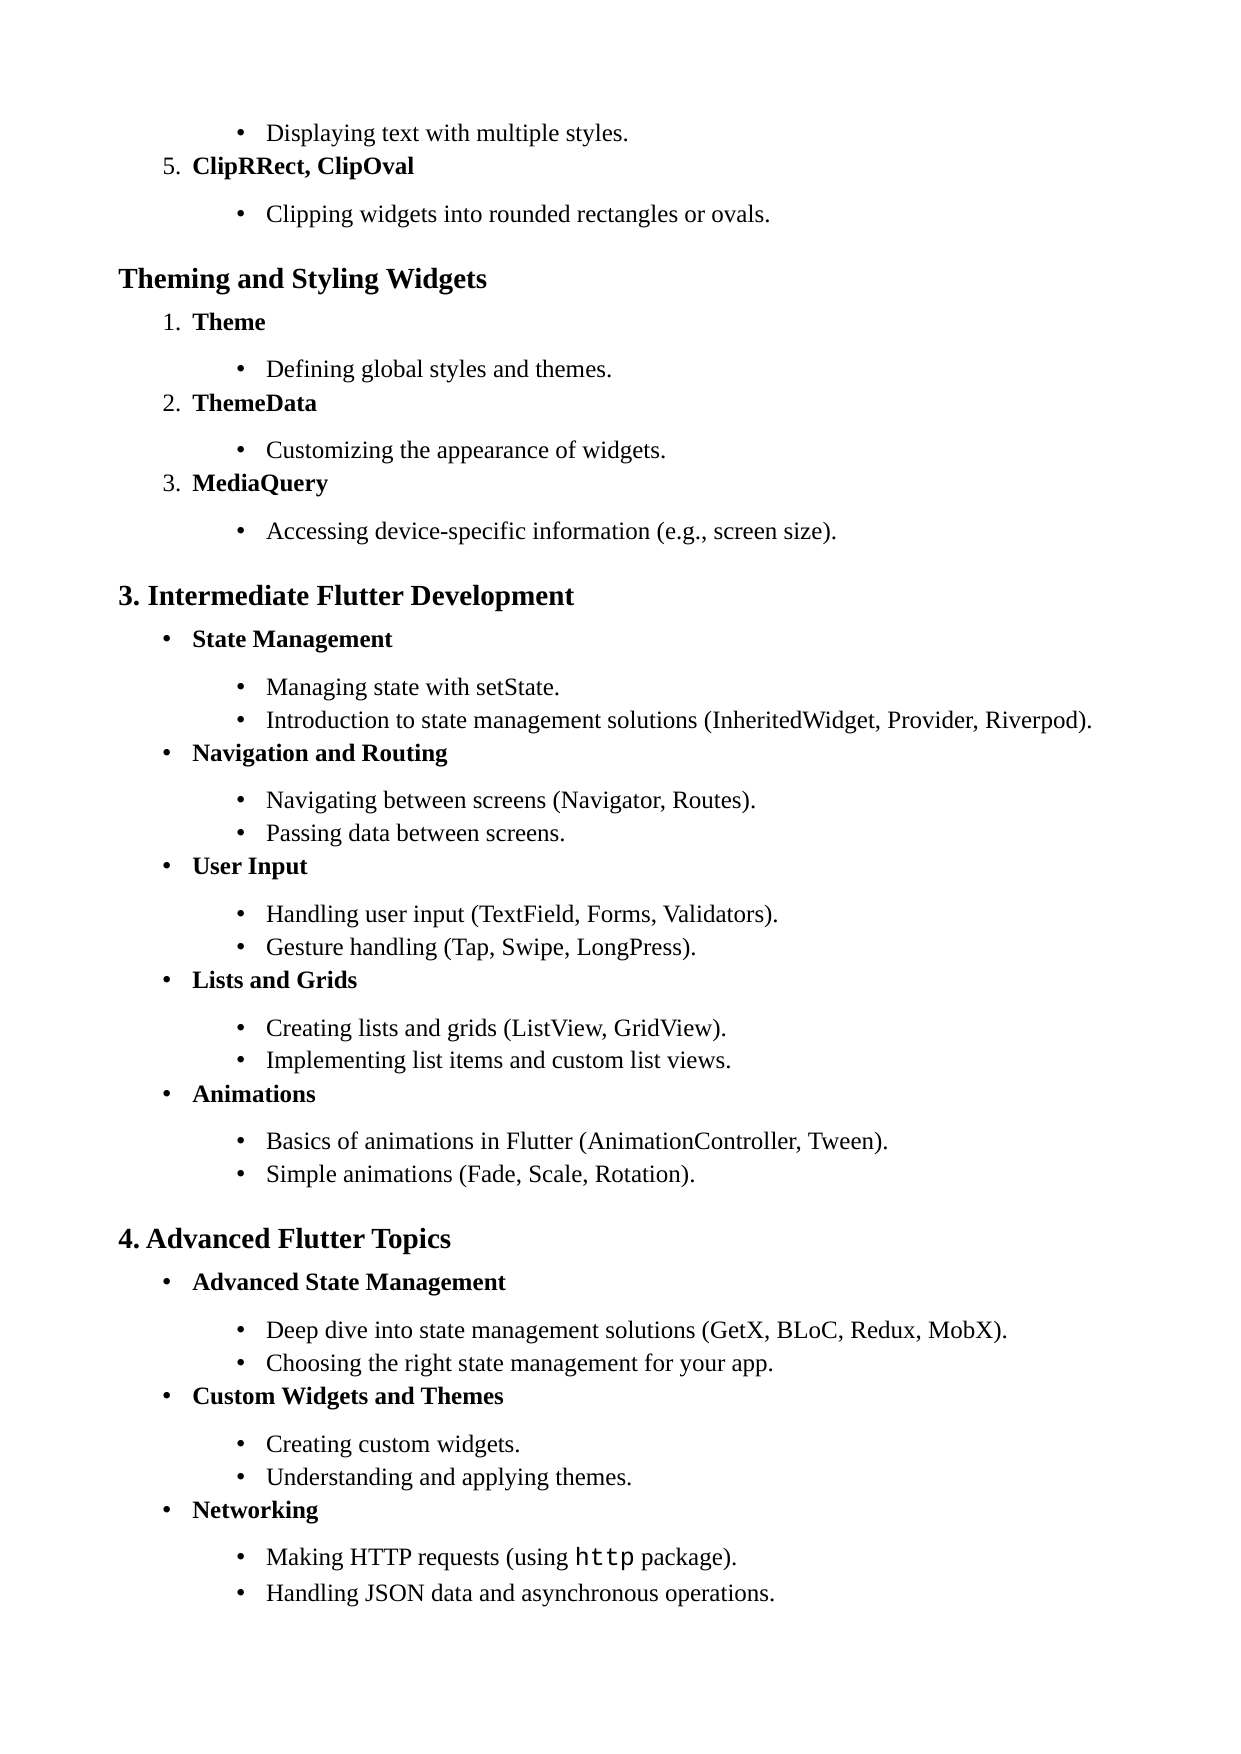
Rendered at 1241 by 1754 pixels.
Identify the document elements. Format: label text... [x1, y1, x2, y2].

list Customizing the appearance of widgets. [236, 435, 1122, 464]
list Introduction to state management solutions (InheritedWidget, Provider, Riverpod). [236, 705, 1122, 733]
list Navigation and Routing [162, 738, 1122, 766]
list Displaying text with multiple styles. [236, 118, 1122, 147]
list State Management [162, 624, 1122, 653]
list Making HTTP requests (using http package). [236, 1542, 1122, 1573]
list Passing data between screens. [236, 818, 1122, 847]
list Advanced State Management [162, 1267, 1122, 1296]
list Networking [162, 1495, 1122, 1523]
list User Input [162, 851, 1122, 880]
list MediaQuery [162, 468, 1122, 497]
list Handling JSON data and asynchronous operations. [236, 1578, 1122, 1607]
list Accessing device-specific information (e.g., screen size). [236, 516, 1122, 544]
list Basics of animations in Flutter (AnimationController, Tween). [236, 1126, 1122, 1155]
list Creating custom widgets. [236, 1429, 1122, 1457]
list Simple animations (Fade, Scale, Rotation). [236, 1159, 1122, 1188]
list Understanding and applying themes. [236, 1462, 1122, 1491]
subtitle 3. Intermediate Flutter Development [118, 578, 1122, 612]
subtitle 4. Advanced Flutter Topics [118, 1221, 1122, 1255]
list Choosing the right state management for your app. [236, 1348, 1122, 1377]
list Clipping widgets into rounded rectangles or ovals. [236, 199, 1122, 227]
list Gesture handling (Tap, Swipe, LongPress). [236, 932, 1122, 961]
list Custom Widgets and Themes [162, 1381, 1122, 1410]
list Implementing list items and custom list views. [236, 1046, 1122, 1074]
list ThemeData [162, 388, 1122, 416]
list Managing state with setState. [236, 672, 1122, 700]
list Animations [162, 1079, 1122, 1107]
list Navigating between screens (Navigator, Routes). [236, 785, 1122, 814]
list Defining global styles and themes. [236, 354, 1122, 383]
subtitle Theming and Styling Widgets [118, 261, 1122, 294]
list Lists and Grids [162, 965, 1122, 994]
list Handling user input (TextField, Forms, Validators). [236, 899, 1122, 928]
list Deep dive into state management solutions (GetX, BLoC, Redux, MobX). [236, 1315, 1122, 1344]
list Creating lists and grids (ListView, GridView). [236, 1013, 1122, 1041]
list Theme [162, 307, 1122, 336]
list ClipRRect, ClipOval [162, 151, 1122, 180]
